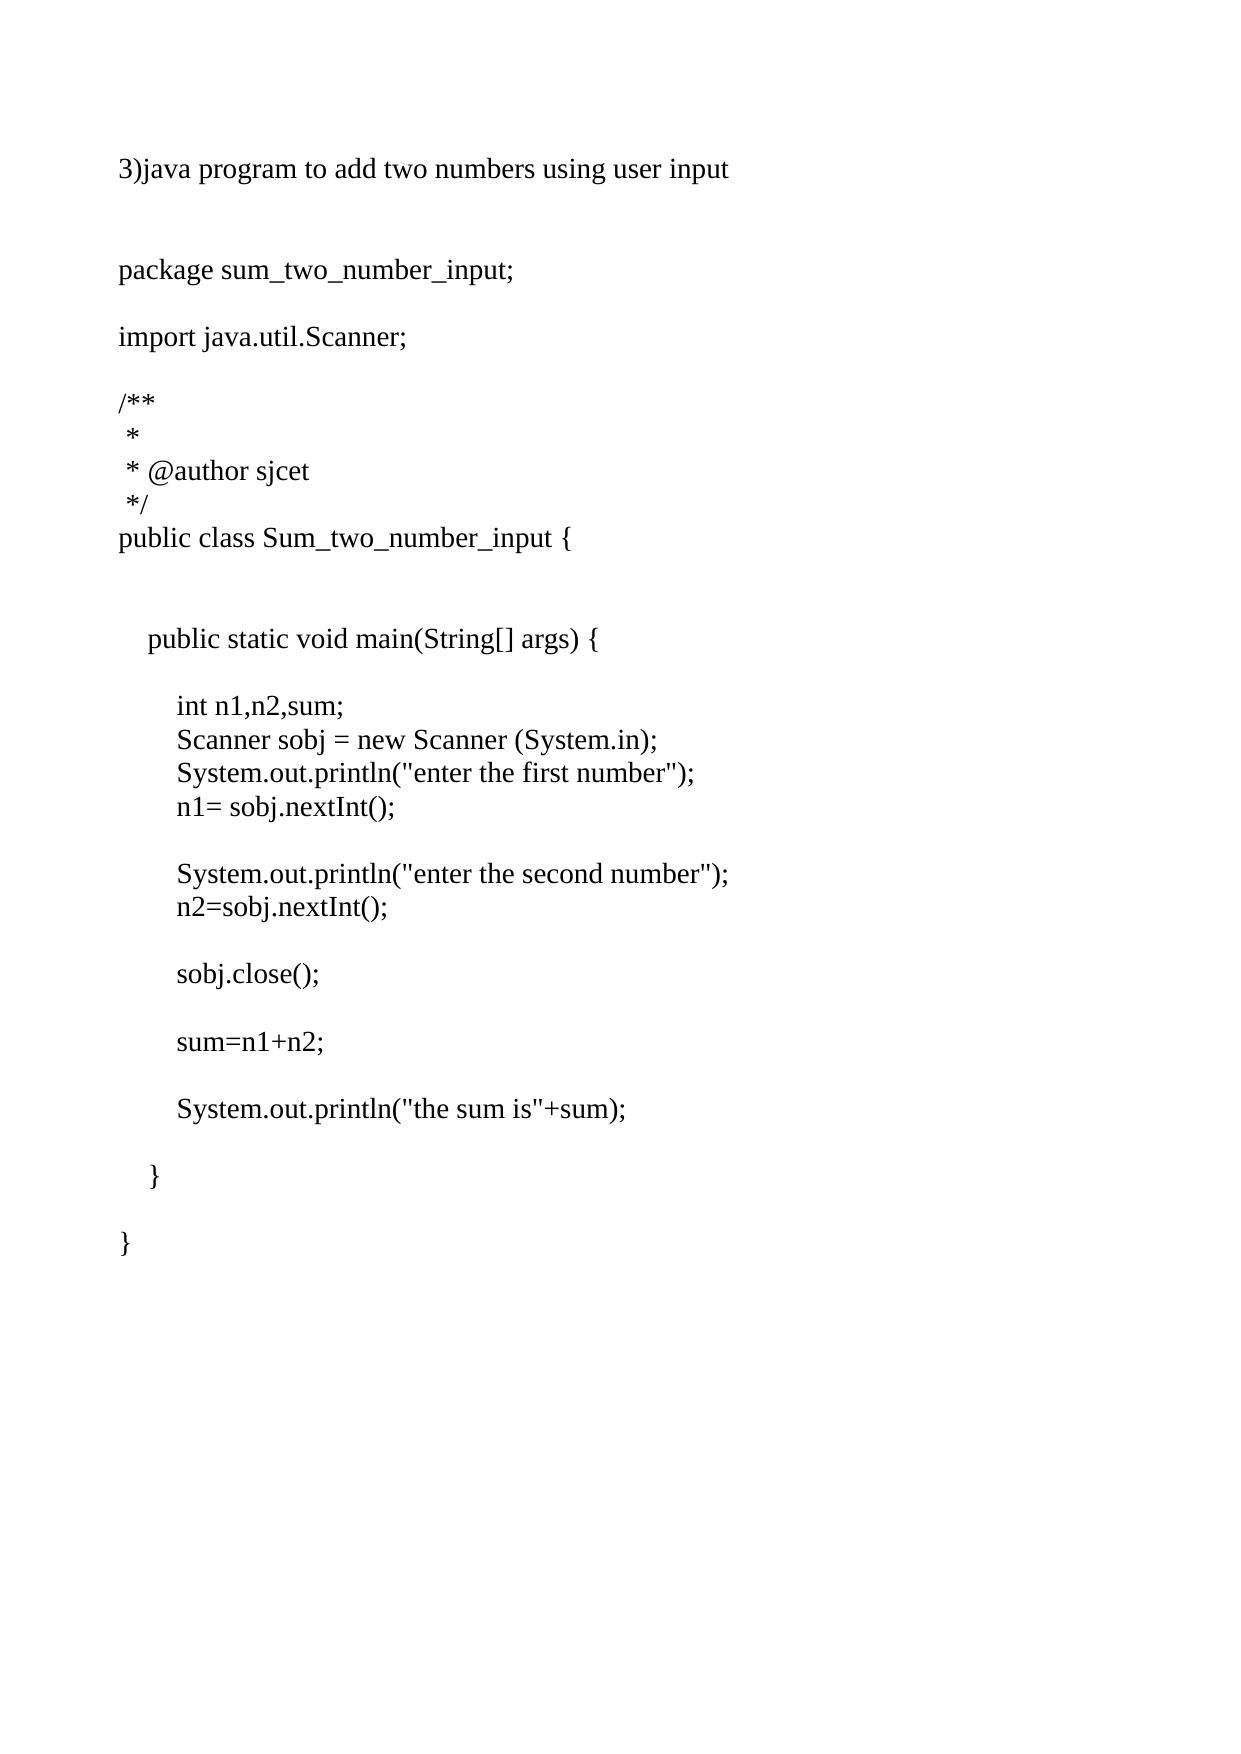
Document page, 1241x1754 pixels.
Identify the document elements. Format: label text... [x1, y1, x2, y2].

text public class Sum_two_number_input { [118, 521, 1122, 554]
text n1= sobj.nextInt(); [118, 789, 1122, 822]
text public static void main(String[] args) { [118, 621, 1122, 655]
text sobj.close(); [118, 957, 1122, 990]
text } [118, 1225, 1122, 1258]
text /** [118, 386, 1122, 420]
text package sum_two_number_input; [118, 252, 1122, 286]
text sum=n1+n2; [118, 1024, 1122, 1057]
text System.out.println("enter the second number"); [118, 856, 1122, 889]
text * @author sjcet [118, 453, 1122, 487]
text } [118, 1158, 1122, 1191]
text int n1,n2,sum; [118, 688, 1122, 722]
text * [118, 420, 1122, 453]
text 3)java program to add two numbers using user input [118, 152, 1122, 185]
text Scanner sobj = new Scanner (System.in); [118, 722, 1122, 755]
text */ [118, 487, 1122, 521]
text System.out.println("the sum is"+sum); [118, 1091, 1122, 1124]
text n2=sobj.nextInt(); [118, 889, 1122, 923]
text System.out.println("enter the first number"); [118, 755, 1122, 789]
text import java.util.Scanner; [118, 319, 1122, 353]
